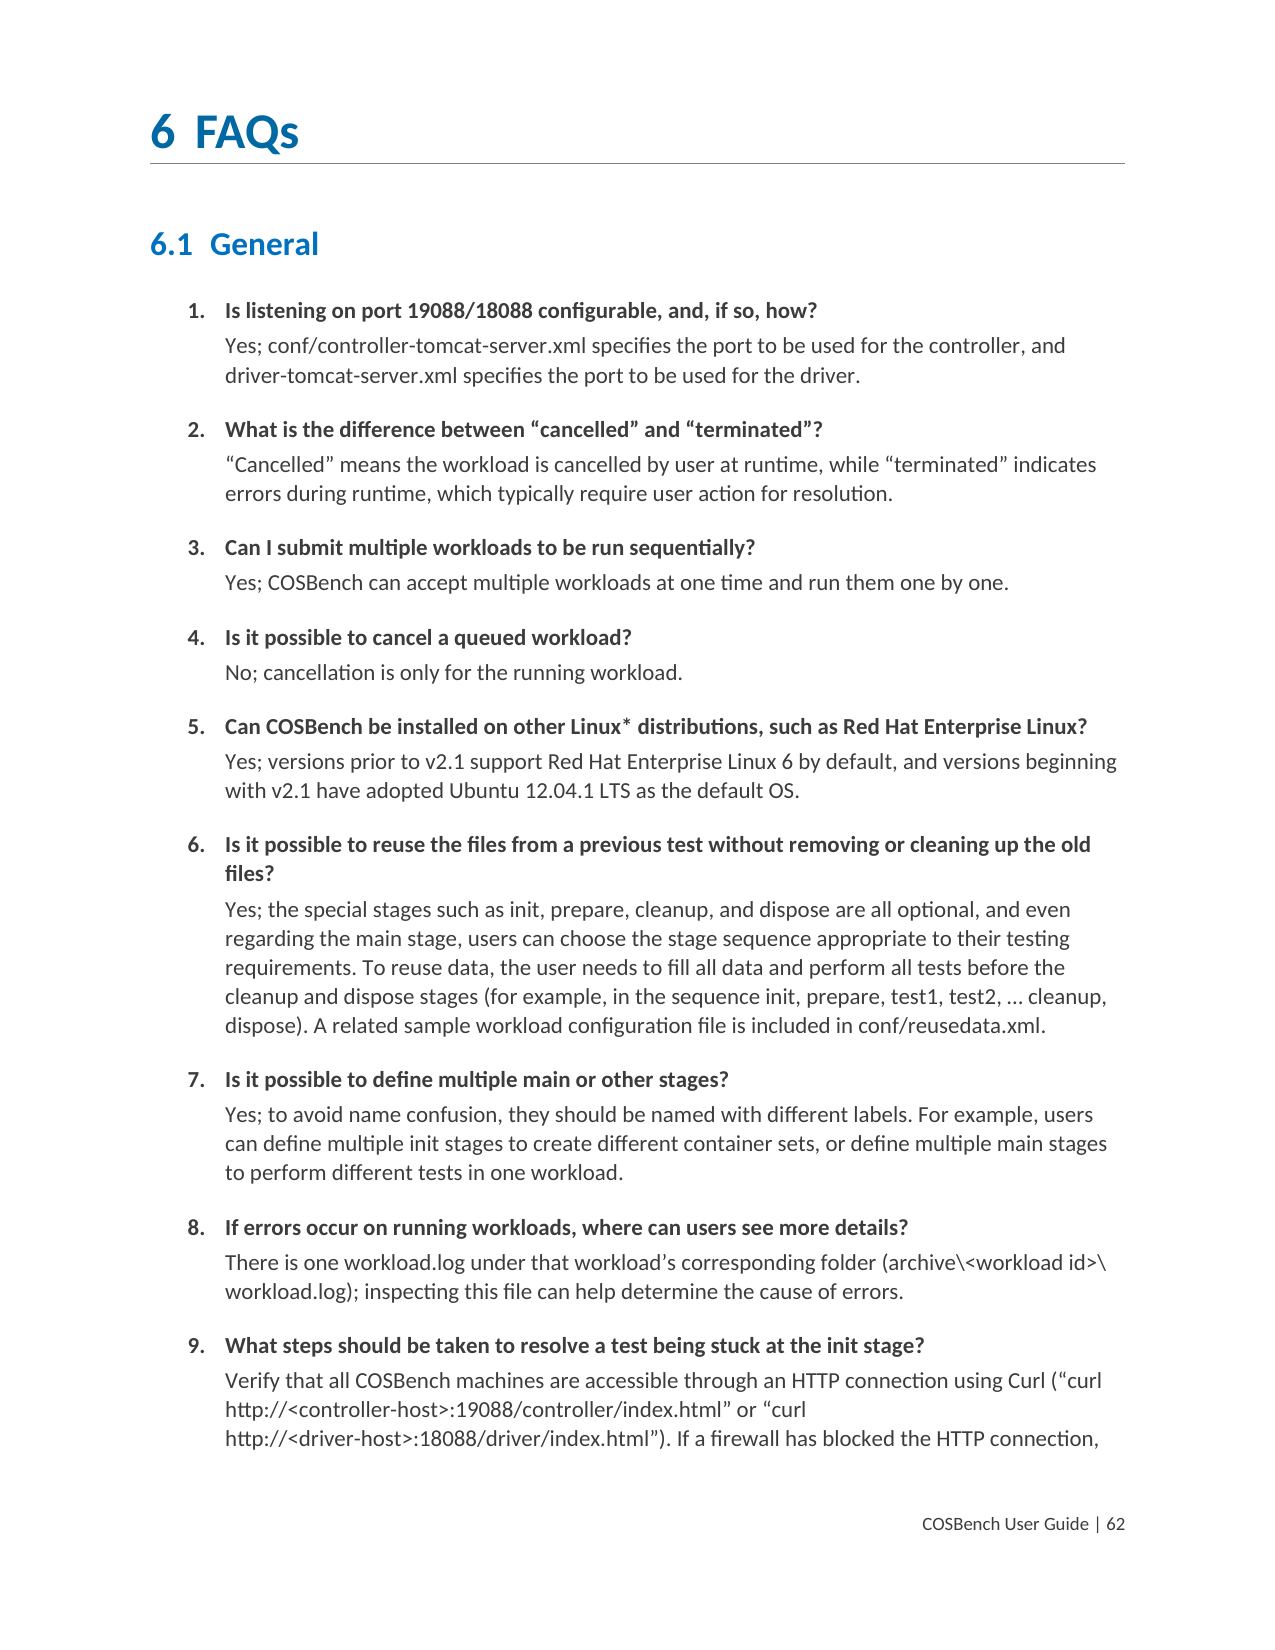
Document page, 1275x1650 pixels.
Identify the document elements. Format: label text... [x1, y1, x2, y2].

text Yes; versions prior to v2.1 support Red Hat Enterprise Linux 6 by default, and versions beginning with v2.1 have adopted Ubuntu 12.04.1 LTS as the default OS. [225, 747, 1125, 804]
text Yes; the special stages such as init, prepare, cleanup, and dispose are all optional, and even regarding the main stage, users can choose the stage sequence appropriate to their testing requirements. To reuse data, the user needs to fill all data and perform all tests before the cleanup and dispose stages (for example, in the sequence init, prepare, test1, test2, … cleanup, dispose). A related sample workload configuration file is included in conf/reusedata.xml. [225, 895, 1125, 1039]
text Verify that all COSBench machines are accessible through an HTTP connection using Curl (“curl http://<controller-host>:19088/controller/index.html” or “curl http://<driver-host>:18088/driver/index.html”). If a firewall has blocked the HTTP connection, [225, 1366, 1125, 1452]
text Yes; COSBench can accept multiple workloads at one time and run them one by one. [225, 568, 1125, 597]
subtitle General [150, 223, 1125, 263]
text Yes; conf/controller-tomcat-server.xml specifies the port to be used for the controller, and driver-tomcat-server.xml specifies the port to be used for the driver. [225, 332, 1125, 389]
list Is listening on port 19088/18088 configurable, and, if so, how? [187, 296, 1125, 324]
list Can COSBench be installed on other Linux* distributions, such as Red Hat Enterprise Linux? [187, 712, 1125, 740]
subtitle FAQs [150, 100, 1125, 163]
list Is it possible to cancel a queued workload? [187, 623, 1125, 651]
list Can I submit multiple workloads to be run sequentially? [187, 533, 1125, 561]
list What is the difference between “cancelled” and “terminated”? [187, 415, 1125, 443]
text “Cancelled” means the workload is cancelled by user at runtime, while “terminated” indicates errors during runtime, which typically require user action for resolution. [225, 450, 1125, 507]
list Is it possible to reuse the files from a previous test without removing or cleaning up the old files? [187, 830, 1125, 887]
list What steps should be taken to resolve a test being stuck at the init stage? [187, 1331, 1125, 1359]
text No; cancellation is only for the running workload. [225, 658, 1125, 686]
text There is one workload.log under that workload’s corresponding folder (archive\<workload id>\workload.log); inspecting this file can help determine the cause of errors. [225, 1248, 1125, 1305]
list If errors occur on running workloads, where can users see more details? [187, 1213, 1125, 1241]
text Yes; to avoid name confusion, they should be named with different labels. For example, users can define multiple init stages to create different container sets, or define multiple main stages to perform different tests in one workload. [225, 1100, 1125, 1187]
list Is it possible to define multiple main or other stages? [187, 1065, 1125, 1093]
